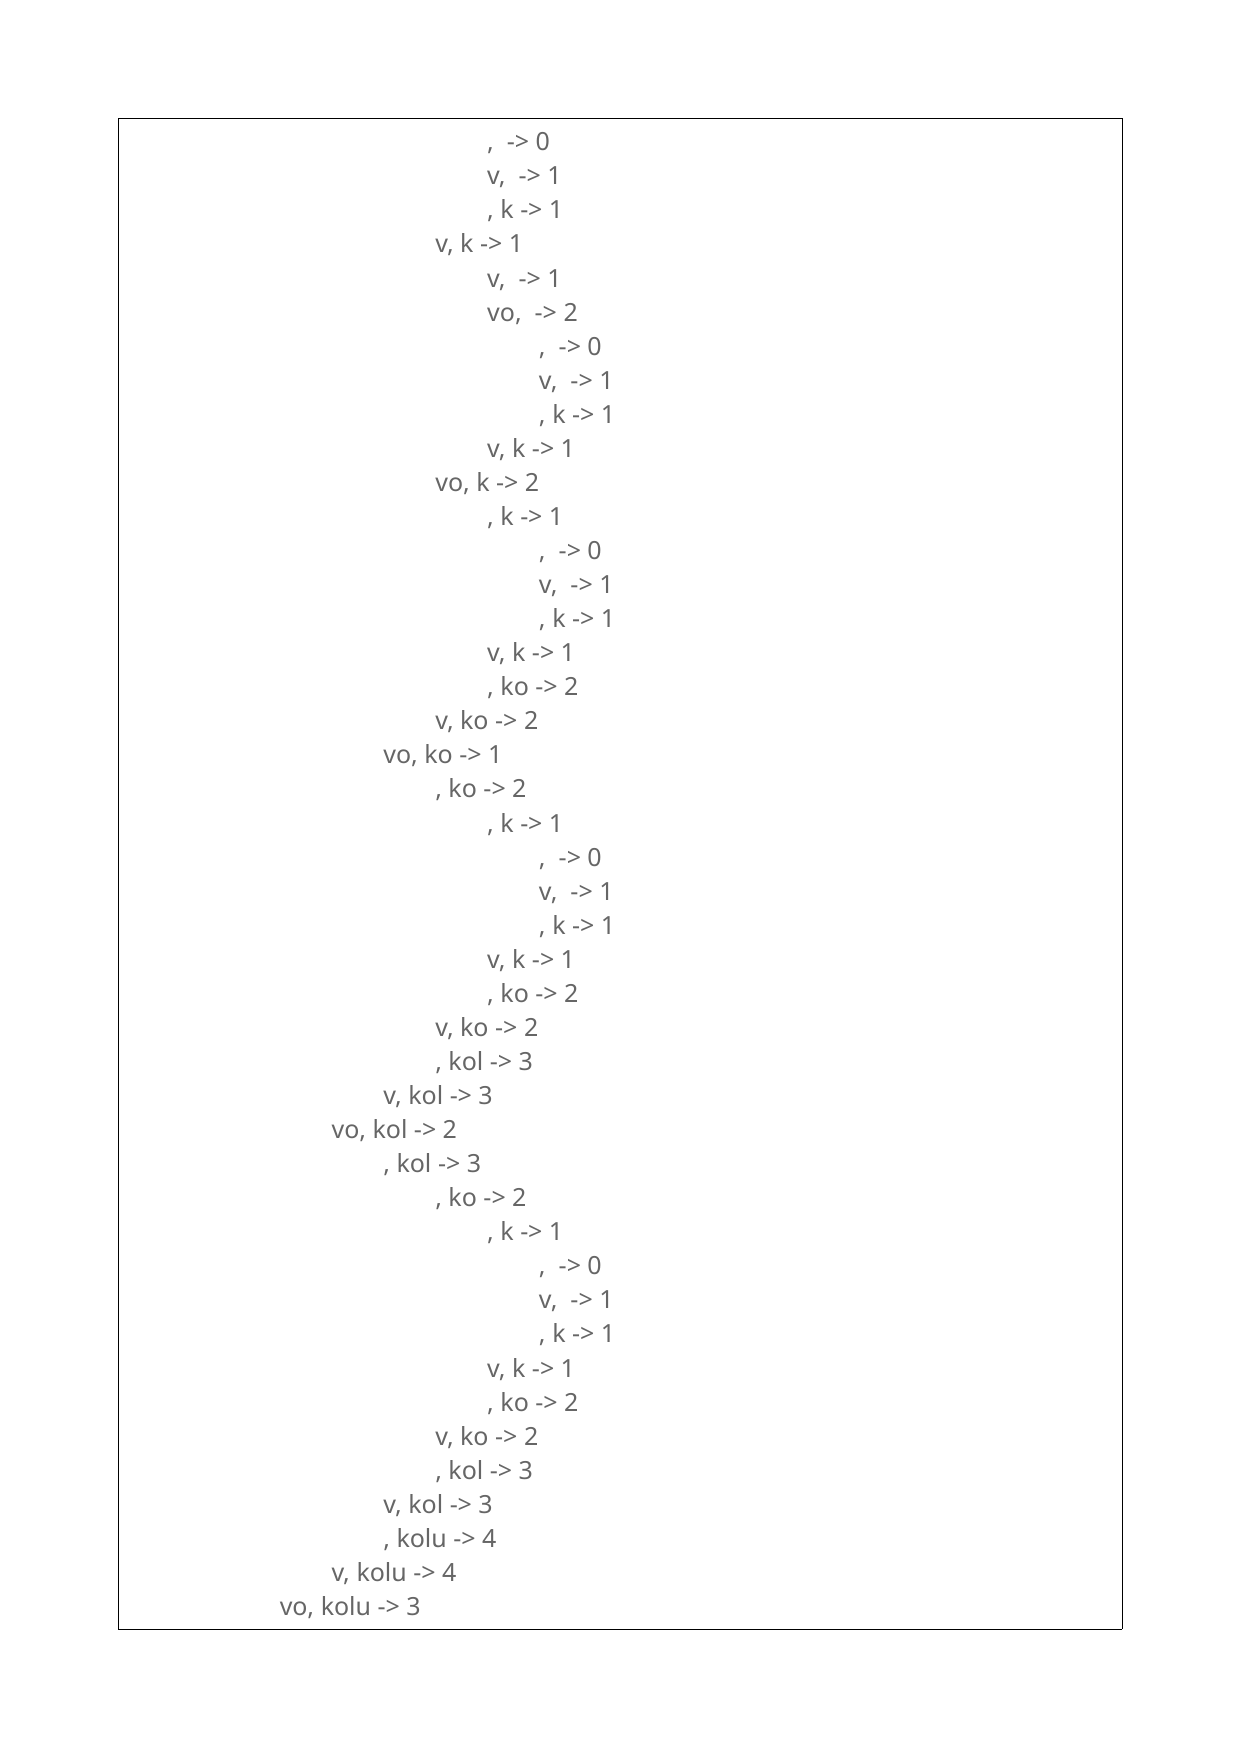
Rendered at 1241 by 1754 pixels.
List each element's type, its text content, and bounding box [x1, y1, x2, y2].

table_header , -> 0 v, -> 1 , k -> 1 v, k -> 1 v, -> 1 vo, -> 2 , -> 0 v, -> 1 , k -> 1 v, k -> 1 vo, k -> 2 , k -> 1 , -> 0 v, -> 1 , k -> 1 v, k -> 1 , ko -> 2 v, ko -> 2 vo, ko -> 1 , ko -> 2 , k -> 1 , -> 0 v, -> 1 , k -> 1 v, k -> 1 , ko -> 2 v, ko -> 2 , kol -> 3 v, kol -> 3 vo, kol -> 2 , kol -> 3 , ko -> 2 , k -> 1 , -> 0 v, -> 1 , k -> 1 v, k -> 1 , ko -> 2 v, ko -> 2 , kol -> 3 v, kol -> 3 , kolu -> 4 v, kolu -> 4 vo, kolu -> 3 [119, 119, 1122, 1628]
